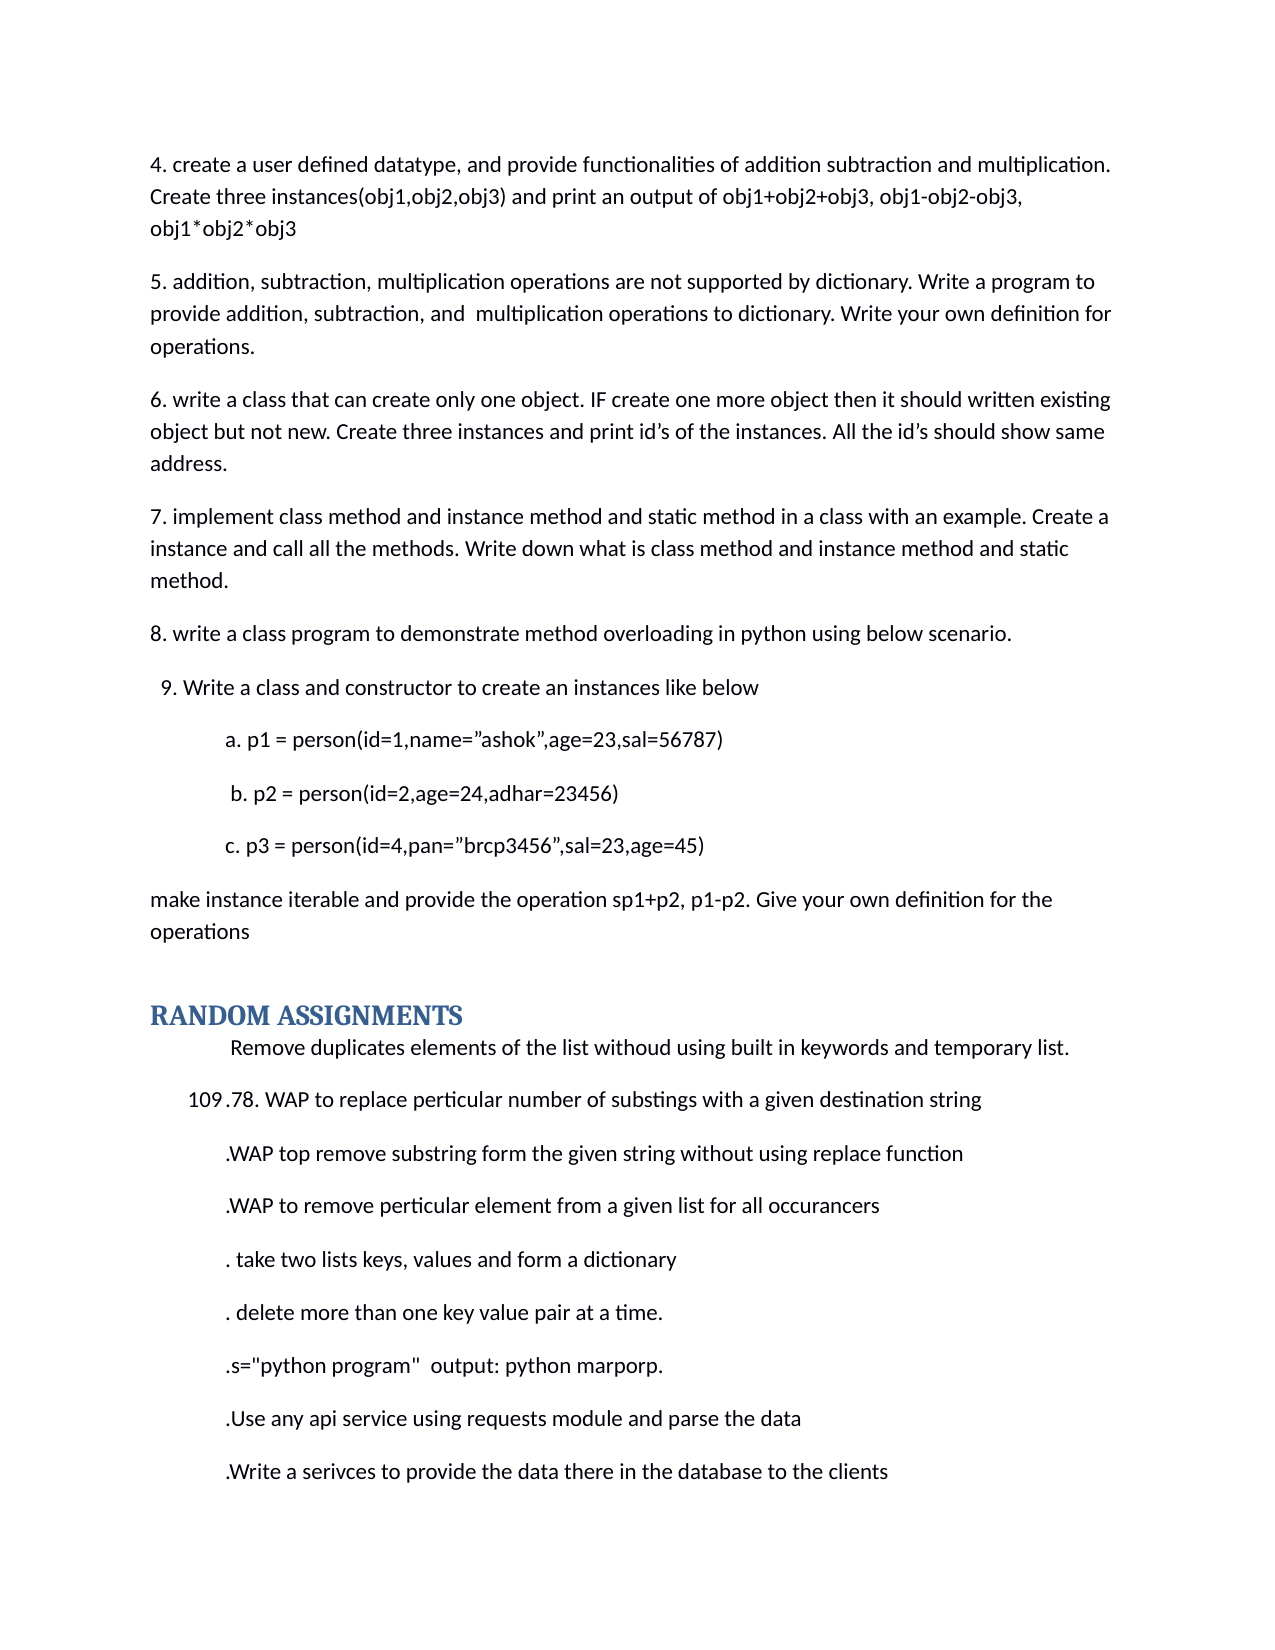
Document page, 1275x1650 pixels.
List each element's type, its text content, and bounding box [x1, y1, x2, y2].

list .Use any api service using requests module and parse the data [225, 1404, 1125, 1432]
list .Write a serivces to provide the data there in the database to the clients [225, 1457, 1125, 1485]
list 8. write a class program to demonstrate method overloading in python using below scenario. [150, 619, 1125, 648]
subtitle RANDOM ASSIGNMENTS [150, 999, 1125, 1033]
text a. p1 = person(id=1,name=”ashok”,age=23,sal=56787) [150, 726, 1125, 754]
list . delete more than one key value pair at a time. [225, 1298, 1125, 1326]
list Remove duplicates elements of the list withoud using built in keywords and temporary list. [225, 1033, 1125, 1061]
list . take two lists keys, values and form a dictionary [225, 1245, 1125, 1273]
list .78. WAP to replace perticular number of substings with a given destination string [187, 1086, 1125, 1114]
list 5. addition, subtraction, multiplication operations are not supported by dictionary. Write a program to provide addition, subtraction, and multiplication operations to dictionary. Write your own definition for operations. [150, 267, 1125, 360]
list 7. implement class method and instance method and static method in a class with an example. Create a instance and call all the methods. Write down what is class method and instance method and static method. [150, 502, 1125, 594]
list 4. create a user defined datatype, and provide functionalities of addition subtraction and multiplication. Create three instances(obj1,obj2,obj3) and print an output of obj1+obj2+obj3, obj1-obj2-obj3, obj1*obj2*obj3 [150, 150, 1125, 242]
list .WAP top remove substring form the given string without using replace function [225, 1139, 1125, 1167]
list 6. write a class that can create only one object. IF create one more object then it should written existing object but not new. Create three instances and print id’s of the instances. All the id’s should show same address. [150, 385, 1125, 477]
text 9. Write a class and constructor to create an instances like below [150, 673, 1125, 701]
list .s="python program" output: python marporp. [225, 1351, 1125, 1379]
list .WAP to remove perticular element from a given list for all occurancers [225, 1192, 1125, 1220]
text make instance iterable and provide the operation sp1+p2, p1-p2. Give your own definition for the operations [150, 885, 1125, 945]
text c. p3 = person(id=4,pan=”brcp3456”,sal=23,age=45) [150, 832, 1125, 860]
text b. p2 = person(id=2,age=24,adhar=23456) [150, 779, 1125, 807]
